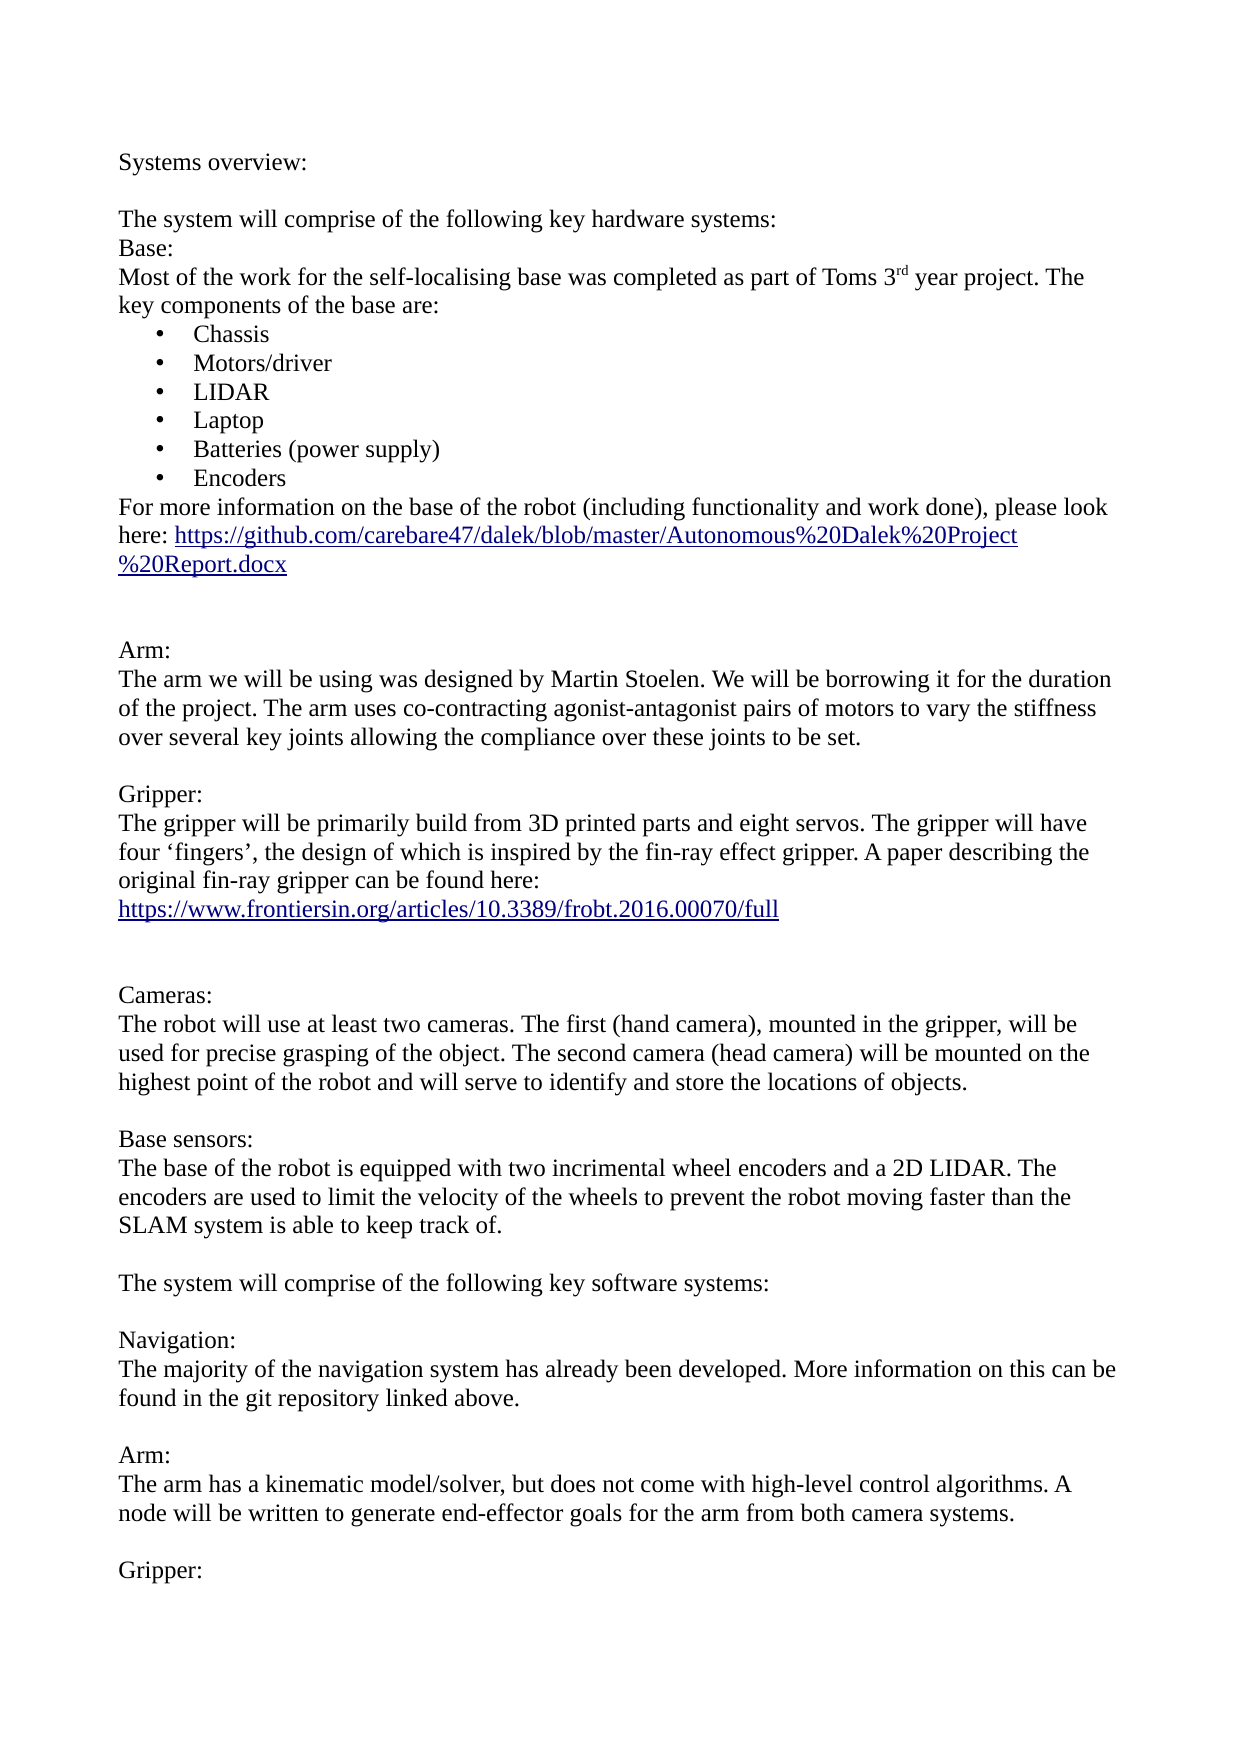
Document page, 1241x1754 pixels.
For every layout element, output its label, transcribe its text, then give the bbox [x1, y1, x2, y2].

text The majority of the navigation system has already been developed. More information on this can be found in the git repository linked above. [118, 1354, 1122, 1412]
text Cameras: [118, 981, 1122, 1009]
text Arm: [118, 1441, 1122, 1469]
text The arm we will be using was designed by Martin Stoelen. We will be borrowing it for the duration of the project. The arm uses co-contracting agonist-antagonist pairs of motors to vary the stiffness over several key joints allowing the compliance over these joints to be set. [118, 664, 1122, 751]
text The base of the robot is equipped with two incrimental wheel encoders and a 2D LIDAR. The encoders are used to limit the velocity of the wheels to prevent the robot moving faster than the SLAM system is able to keep track of. [118, 1153, 1122, 1239]
list Motors/driver [156, 348, 1122, 377]
text Arm: [118, 636, 1122, 664]
list Batteries (power supply) [156, 434, 1122, 463]
list LIDAR [156, 377, 1122, 406]
list Laptop [156, 406, 1122, 434]
text The robot will use at least two cameras. The first (hand camera), mounted in the gripper, will be used for precise grasping of the object. The second camera (head camera) will be mounted on the highest point of the robot and will serve to identify and store the locations of objects. [118, 1009, 1122, 1096]
text Gripper: [118, 779, 1122, 808]
text Base: [118, 233, 1122, 262]
text The gripper will be primarily build from 3D printed parts and eight servos. The gripper will have four ‘fingers’, the design of which is inspired by the fin-ray effect gripper. A paper describing the original fin-ray gripper can be found here: https://www.frontiersin.org/articles/10.3389/frobt.2016.00070/full [118, 808, 1122, 923]
text The system will comprise of the following key hardware systems: [118, 204, 1122, 233]
text Most of the work for the self-localising base was completed as part of Toms 3rd year project. The key components of the base are: [118, 262, 1122, 319]
text Gripper: [118, 1556, 1122, 1584]
text The system will comprise of the following key software systems: [118, 1268, 1122, 1297]
text Navigation: [118, 1326, 1122, 1354]
list Chassis [156, 319, 1122, 348]
text Systems overview: [118, 147, 1122, 176]
text The arm has a kinematic model/solver, but does not come with high-level control algorithms. A node will be written to generate end-effector goals for the arm from both camera systems. [118, 1469, 1122, 1527]
text For more information on the base of the robot (including functionality and work done), please look here: https://github.com/carebare47/dalek/blob/master/Autonomous%20Dalek%20Project%20Report.docx [118, 492, 1122, 578]
list Encoders [156, 463, 1122, 492]
text Base sensors: [118, 1124, 1122, 1153]
